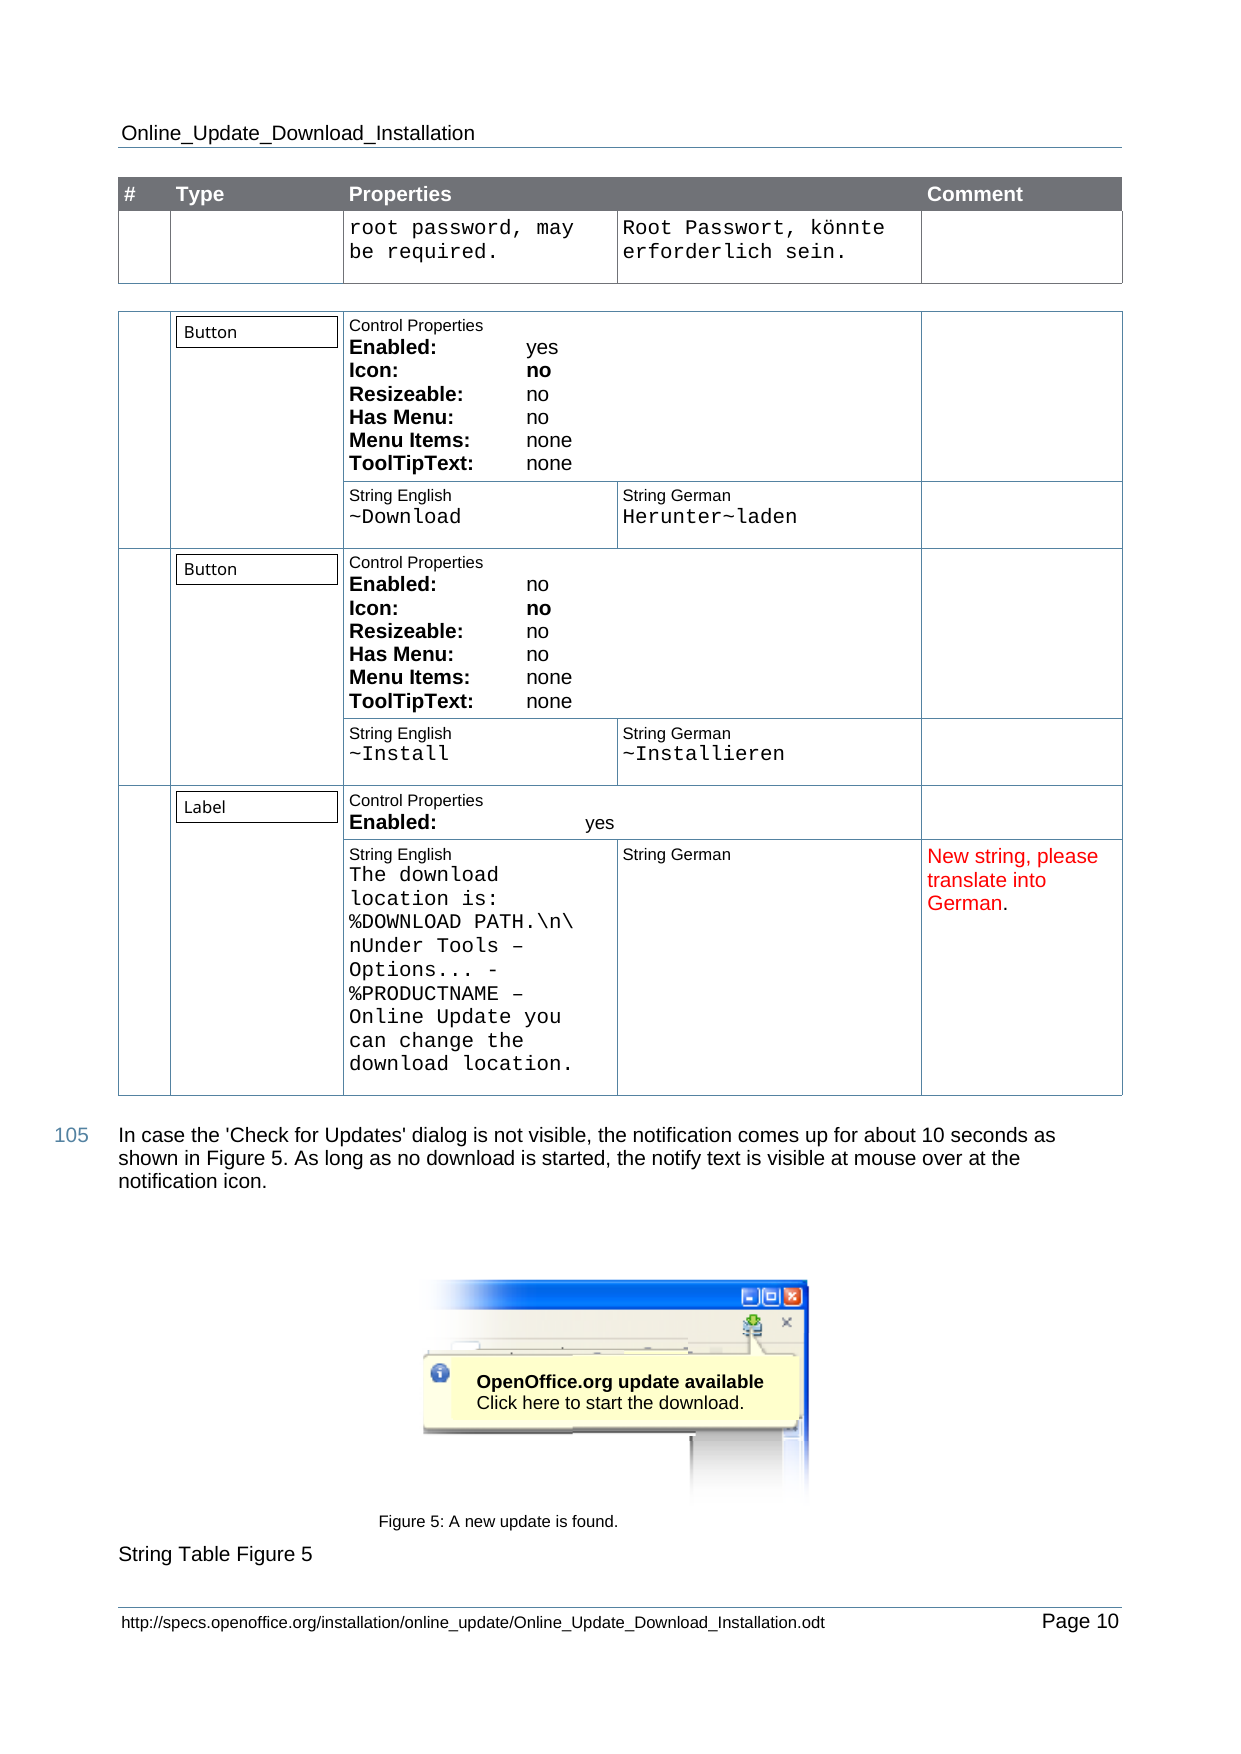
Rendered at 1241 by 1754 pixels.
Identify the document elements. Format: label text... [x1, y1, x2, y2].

table_cell New string, please translate into German. [922, 840, 1122, 1095]
table_cell <#> [119, 549, 170, 785]
table_cell Root Passwort, könnte erforderlich sein. [618, 211, 921, 283]
table_header <#> [119, 312, 170, 548]
table_cell [922, 211, 1122, 283]
table_cell <#> [119, 786, 170, 1095]
text Figure 5: A new update is found. [378, 1512, 830, 1531]
table_header # [118, 177, 170, 211]
table_header Type [170, 177, 343, 211]
table_cell String German Herunter~laden [618, 482, 921, 548]
table_header Comment [921, 177, 1122, 211]
table_header Control Properties Enabled: no Icon: no Resizeable: no Has Menu: no Menu Items: none ToolTipText: none [344, 549, 921, 718]
text In case the 'Check for Updates' dialog is not visible, the notification comes up for about 10 seconds as shown in Figure 5. As long as no download is started, the notify text is visible at mouse over at the notification icon. [118, 1123, 1122, 1193]
table_header [922, 549, 1122, 718]
table_header [922, 312, 1122, 481]
table_cell [922, 719, 1122, 785]
table_cell root password, may be required. [344, 211, 617, 283]
text String Table Figure 5 [118, 1543, 1122, 1566]
table_header Control Properties Enabled: yes [344, 786, 921, 839]
table_cell [922, 482, 1122, 548]
table_cell <#> [119, 211, 170, 283]
table_cell String German [618, 840, 921, 1095]
picture [378, 1205, 830, 1512]
table_cell [171, 211, 343, 283]
table_header Properties [343, 177, 921, 211]
table_cell String German ~Installieren [618, 719, 921, 785]
table_cell [171, 549, 343, 785]
table_cell String English ~Download [344, 482, 617, 548]
table_header [171, 312, 343, 548]
table_cell String English The download location is: %DOWNLOAD PATH.\n\nUnder Tools – Options... - %PRODUCTNAME – Online Update you can change the download location. [344, 840, 617, 1095]
table_cell [171, 786, 343, 1095]
table_header [922, 786, 1122, 839]
table_header Control Properties Enabled: yes Icon: no Resizeable: no Has Menu: no Menu Items: none ToolTipText: none [344, 312, 921, 481]
table_cell String English ~Install [344, 719, 617, 785]
